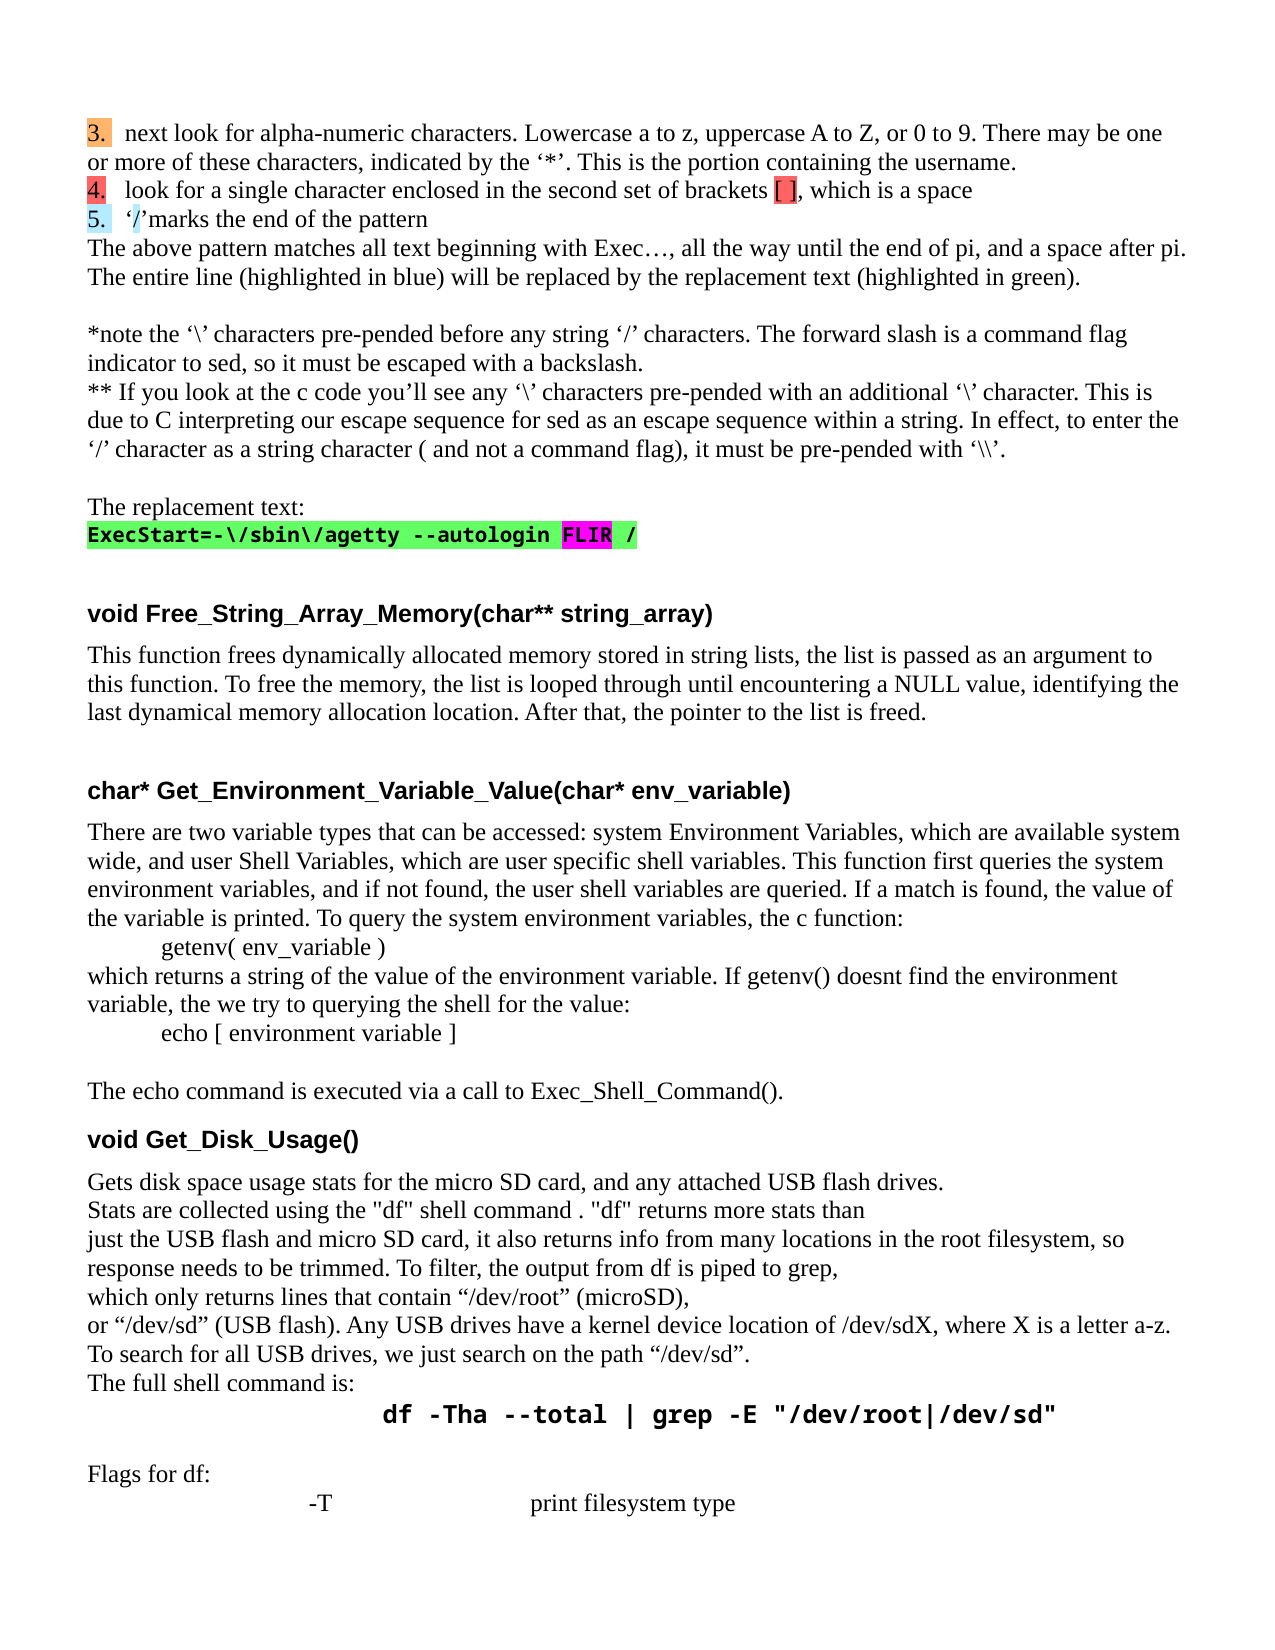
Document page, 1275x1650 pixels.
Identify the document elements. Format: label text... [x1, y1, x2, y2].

text 4. look for a single character enclosed in the second set of brackets [ ], which is a space [87, 176, 1188, 204]
subtitle char* Get_Environment_Variable_Value(char* env_variable) [87, 776, 1188, 804]
text Stats are collected using the "df" shell command . "df" returns more stats than [87, 1195, 1188, 1224]
text The echo command is executed via a call to Exec_Shell_Command(). [87, 1076, 1188, 1104]
text which only returns lines that contain “/dev/root” (microSD), [87, 1282, 1188, 1310]
text Flags for df: [87, 1459, 1188, 1488]
text getenv( env_variable ) [87, 932, 1188, 961]
text just the USB flash and micro SD card, it also returns info from many locations in the root filesystem, so response needs to be trimmed. To filter, the output from df is piped to grep, [87, 1224, 1188, 1282]
text or “/dev/sd” (USB flash). Any USB drives have a kernel device location of /dev/sdX, where X is a letter a-z. To search for all USB drives, we just search on the path “/dev/sd”. [87, 1310, 1188, 1368]
text which returns a string of the value of the environment variable. If getenv() doesnt find the environment variable, the we try to querying the shell for the value: [87, 961, 1188, 1018]
text -T print filesystem type [87, 1488, 1188, 1517]
text The above pattern matches all text beginning with Exec…, all the way until the end of pi, and a space after pi. The entire line (highlighted in blue) will be replaced by the replacement text (highlighted in green). [87, 233, 1188, 291]
text ExecStart=-\/sbin\/agetty --autologin FLIR / [87, 521, 1188, 549]
text *note the ‘\’ characters pre-pended before any string ‘/’ characters. The forward slash is a command flag indicator to sed, so it must be escaped with a backslash. [87, 319, 1188, 377]
text There are two variable types that can be accessed: system Environment Variables, which are available system wide, and user Shell Variables, which are user specific shell variables. This function first queries the system environment variables, and if not found, the user shell variables are queried. If a match is found, the value of the variable is printed. To query the system environment variables, the c function: [87, 817, 1188, 932]
text 3. next look for alpha-numeric characters. Lowercase a to z, uppercase A to Z, or 0 to 9. There may be one or more of these characters, indicated by the ‘*’. This is the portion containing the username. [87, 118, 1188, 176]
text This function frees dynamically allocated memory stored in string lists, the list is passed as an argument to this function. To free the memory, the list is looped through until encountering a NULL value, identifying the last dynamical memory allocation location. After that, the pointer to the list is freed. [87, 640, 1188, 726]
text echo [ environment variable ] [87, 1018, 1188, 1047]
text 5. ‘/’marks the end of the pattern [87, 204, 1188, 233]
text The replacement text: [87, 492, 1188, 521]
text df -Tha --total | grep -E "/dev/root|/dev/sd" [87, 1397, 1188, 1431]
text The full shell command is: [87, 1368, 1188, 1397]
text ** If you look at the c code you’ll see any ‘\’ characters pre-pended with an additional ‘\’ character. This is due to C interpreting our escape sequence for sed as an escape sequence within a string. In effect, to enter the ‘/’ character as a string character ( and not a command flag), it must be pre-pended with ‘\\’. [87, 377, 1188, 463]
subtitle void Get_Disk_Usage() [87, 1125, 1188, 1154]
text Gets disk space usage stats for the micro SD card, and any attached USB flash drives. [87, 1167, 1188, 1195]
subtitle void Free_String_Array_Memory(char** string_array) [87, 599, 1188, 627]
